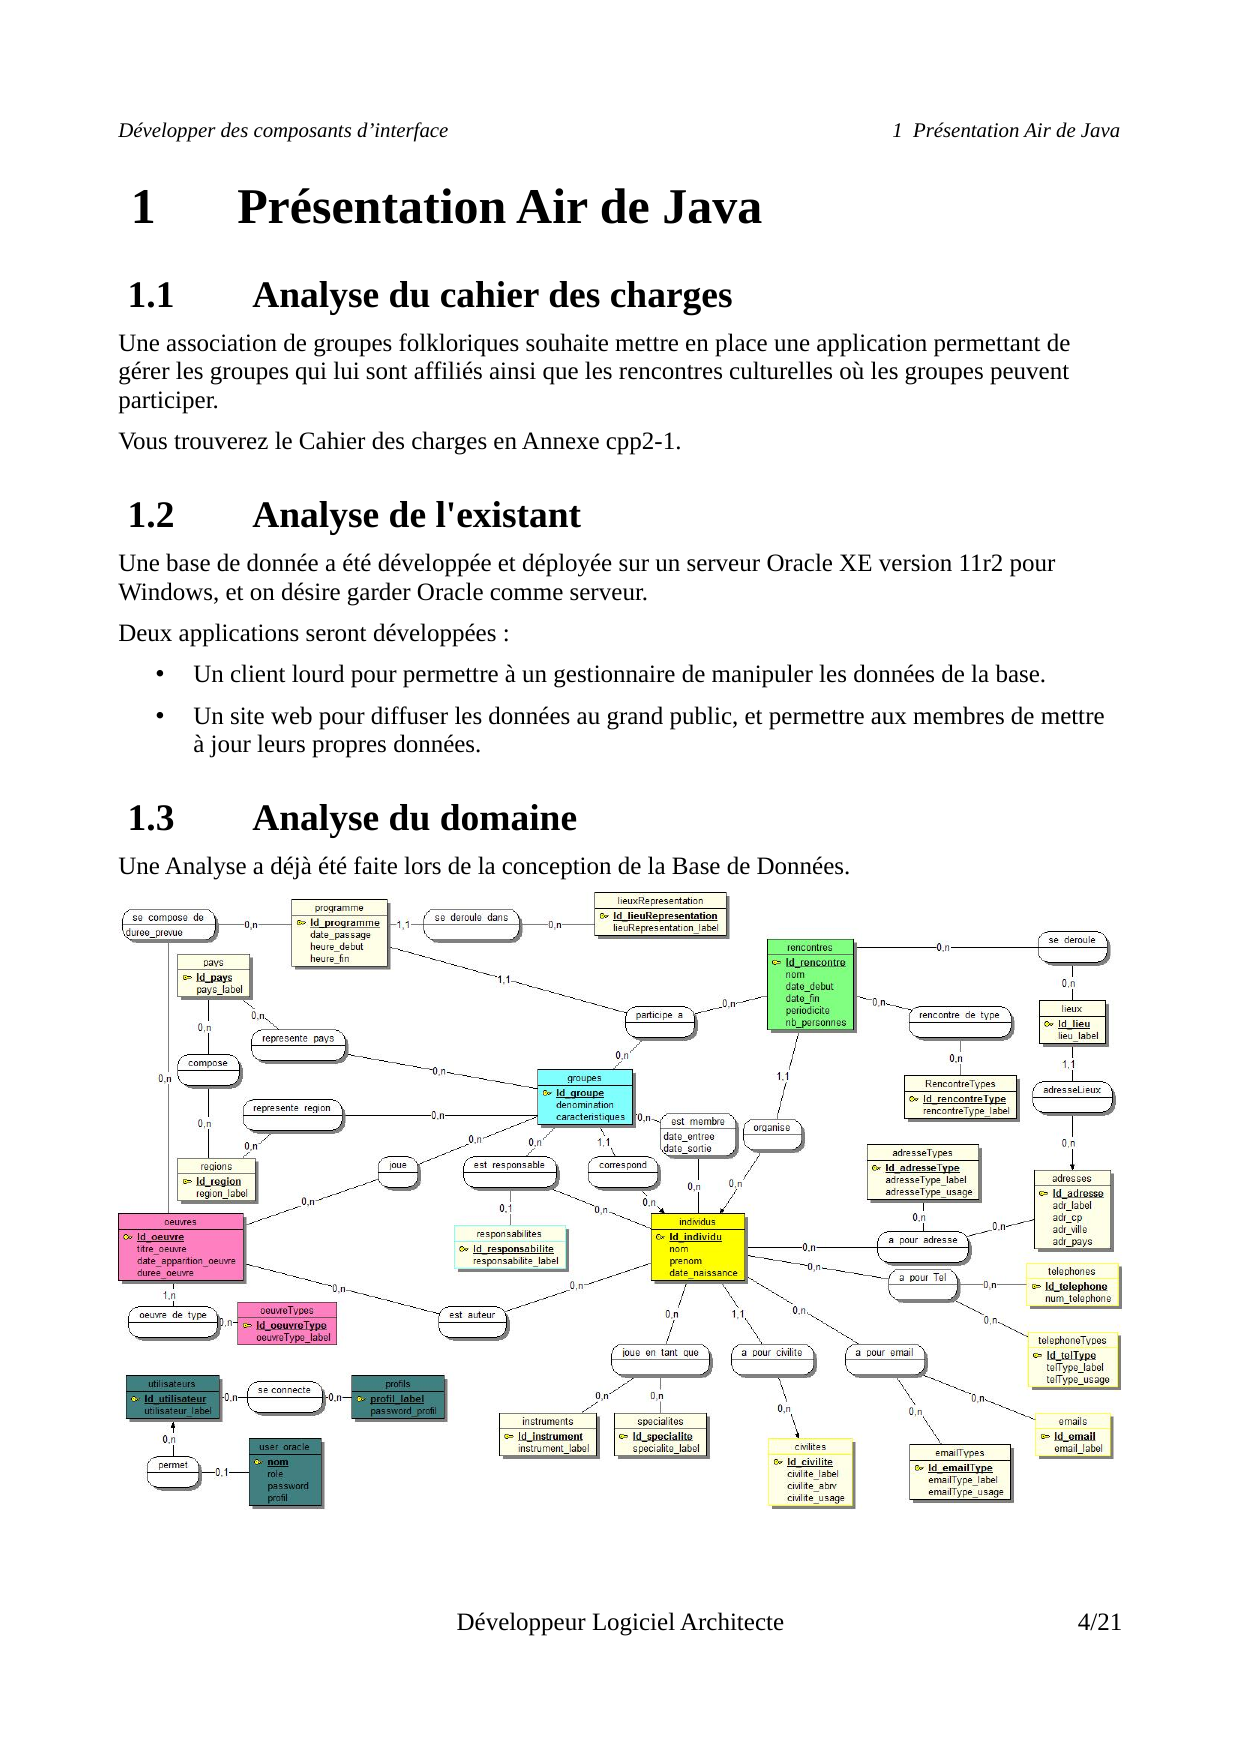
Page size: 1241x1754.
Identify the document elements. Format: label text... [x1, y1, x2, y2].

text Deux applications seront développées : [118, 618, 1122, 647]
text Une association de groupes folkloriques souhaite mettre en place une application permettant de gérer les groupes qui lui sont affiliés ainsi que les rencontres culturelles où les groupes peuvent participer. [118, 328, 1122, 414]
subtitle Présentation Air de Java [118, 177, 1122, 234]
text Une Analyse a déjà été faite lors de la conception de la Base de Données. [118, 851, 1122, 880]
text Une base de donnée a été développée et déployée sur un serveur Oracle XE version 11r2 pour Windows, et on désire garder Oracle comme serveur. [118, 548, 1122, 606]
subtitle Analyse du cahier des charges [118, 272, 1122, 315]
list Un site web pour diffuser les données au grand public, et permettre aux membres de mettre à jour leurs propres données. [156, 701, 1122, 758]
picture [118, 892, 1123, 1510]
text Vous trouverez le Cahier des charges en Annexe cpp2-1. [118, 426, 1122, 455]
subtitle Analyse du domaine [118, 796, 1122, 839]
subtitle Analyse de l'existant [118, 493, 1122, 536]
list Un client lourd pour permettre à un gestionnaire de manipuler les données de la base. [156, 659, 1122, 688]
